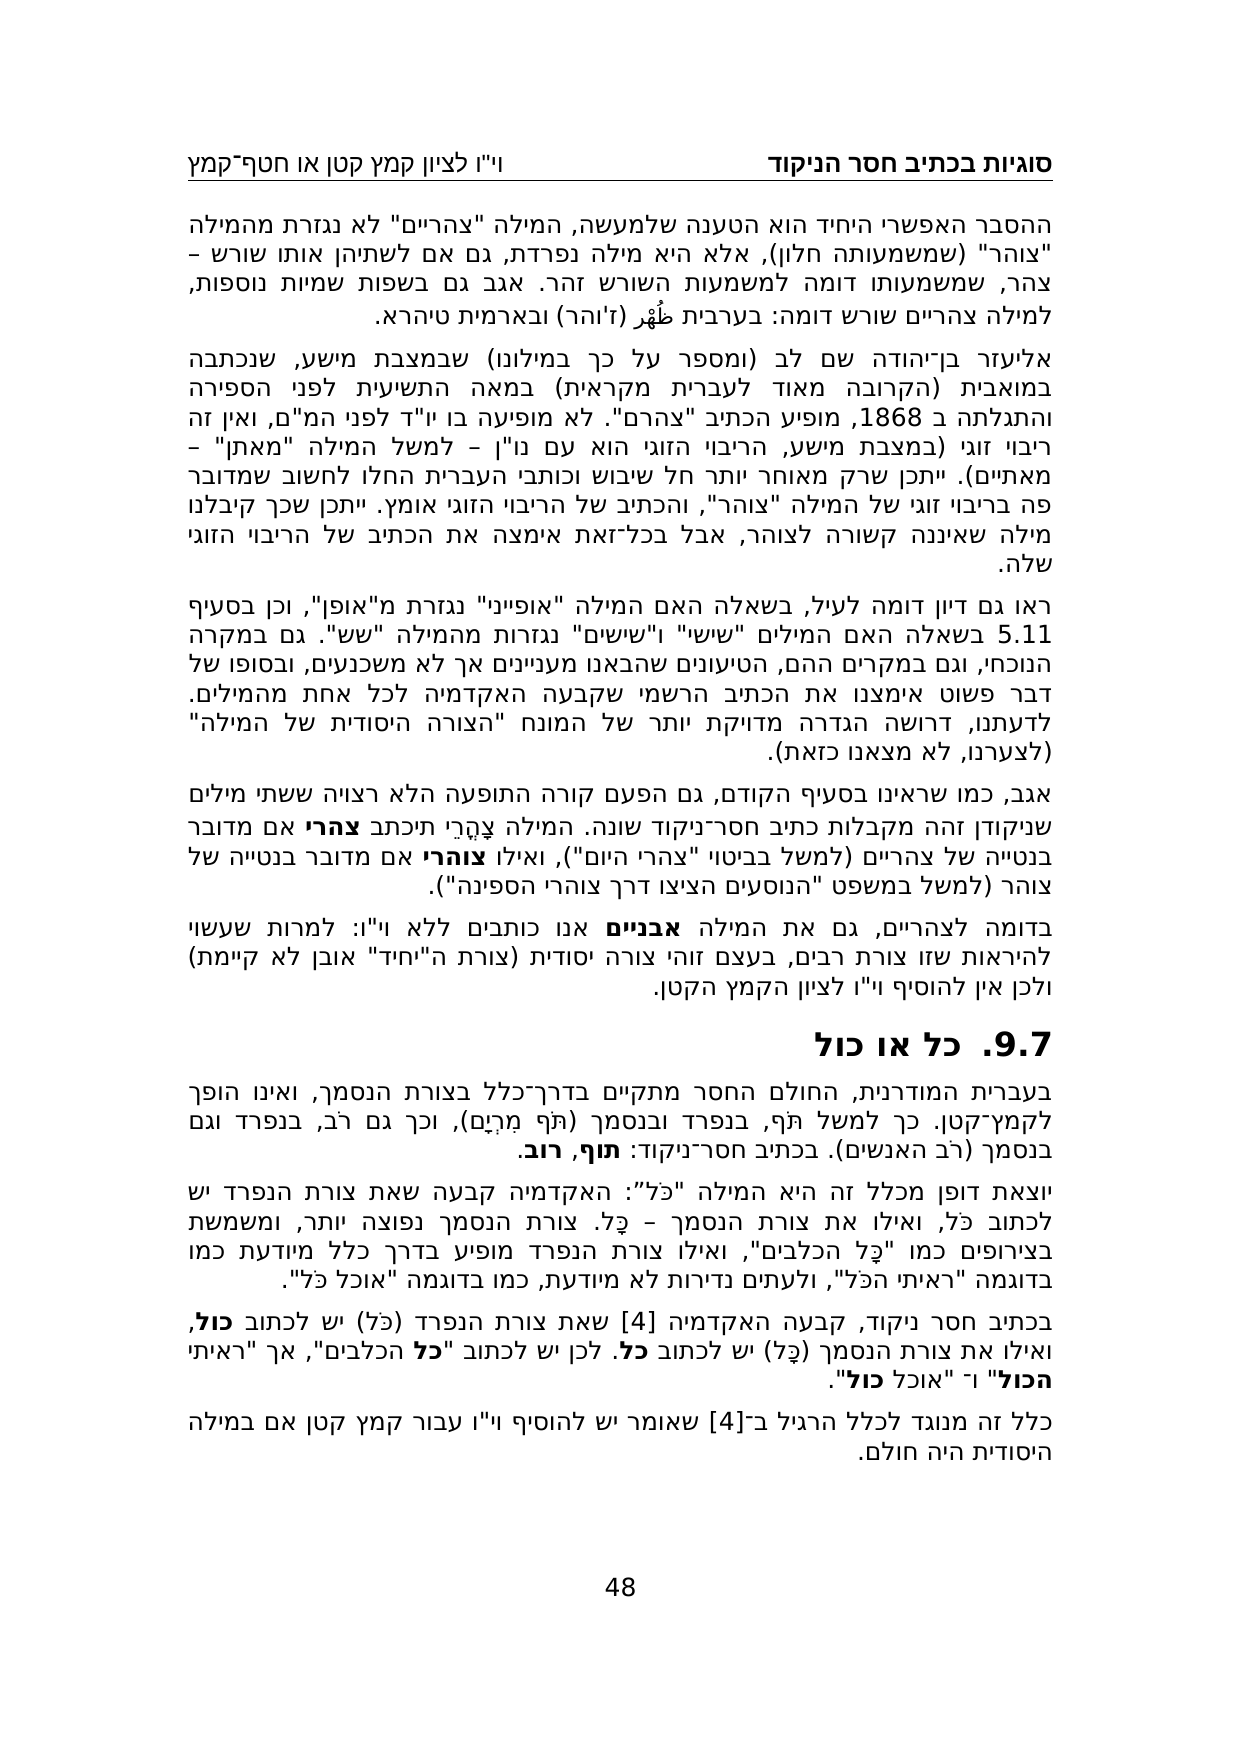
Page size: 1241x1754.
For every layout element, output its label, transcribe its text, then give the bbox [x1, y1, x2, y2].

text ההסבר האפשרי היחיד הוא הטענה שלמעשה, המילה "צהריים" לא נגזרת מהמילה "צוהר" (שמשמעותה חלון), אלא היא מילה נפרדת, גם אם לשתיהן אותו שורש – צהר, שמשמעותו דומה למשמעות השורש זהר. אגב גם בשפות שמיות נוספות, למילה צהריים שורש דומה: בערבית ظُهْر (ז'והר) ובארמית טיהרא. [187, 210, 1053, 332]
text ראו גם דיון דומה לעיל, בשאלה האם המילה "אופייני" נגזרת מ"אופן", וכן בסעיף 5.11 בשאלה האם המילים "שישי" ו"שישים" נגזרות מהמילה "שש". גם במקרה הנוכחי, וגם במקרים ההם, הטיעונים שהבאנו מעניינים אך לא משכנעים, ובסופו של דבר פשוט אימצנו את הכתיב הרשמי שקבעה האקדמיה לכל אחת מהמילים. לדעתנו, דרושה הגדרה מדויקת יותר של המונח "הצורה היסודית של המילה" (לצערנו, לא מצאנו כזאת). [187, 591, 1053, 767]
text בכתיב חסר ניקוד, קבעה האקדמיה [4] שאת צורת הנפרד (כֹּל) יש לכתוב כול, ואילו את צורת הנסמך (כָּל) יש לכתוב כל. לכן יש לכתוב "כל הכלבים", אך "ראיתי הכול" ו־ "אוכל כול". [187, 1307, 1053, 1395]
text אליעזר בן־יהודה שם לב (ומספר על כך במילונו) שבמצבת מישע, שנכתבה במואבית (הקרובה מאוד לעברית מקראית) במאה התשיעית לפני הספירה והתגלתה ב 1868, מופיע הכתיב "צהרם". לא מופיעה בו יו"ד לפני המ"ם, ואין זה ריבוי זוגי (במצבת מישע, הריבוי הזוגי הוא עם נו"ן – למשל המילה "מאתן" – מאתיים). ייתכן שרק מאוחר יותר חל שיבוש וכותבי העברית החלו לחשוב שמדובר פה בריבוי זוגי של המילה "צוהר", והכתיב של הריבוי הזוגי אומץ. ייתכן שכך קיבלנו מילה שאיננה קשורה לצוהר, אבל בכל־זאת אימצה את הכתיב של הריבוי הזוגי שלה. [187, 344, 1053, 578]
text כלל זה מנוגד לכלל הרגיל ב־[4] שאומר יש להוסיף וי"ו עבור קמץ קטן אם במילה היסודית היה חולם. [187, 1407, 1053, 1466]
text בעברית המודרנית, החולם החסר מתקיים בדרך־כלל בצורת הנסמך, ואינו הופך לקמץ־קטן. כך למשל תֹּף, בנפרד ובנסמך (תֹּף מִרְיָם), וכך גם רֹב, בנפרד וגם בנסמך (רֹב האנשים). בכתיב חסר־ניקוד: תוף, רוב. [187, 1077, 1053, 1165]
subtitle כל או כול [187, 1026, 1053, 1065]
text אגב, כמו שראינו בסעיף הקודם, גם הפעם קורה התופעה הלא רצויה ששתי מילים שניקודן זהה מקבלות כתיב חסר־ניקוד שונה. המילה צָהֳרֵי תיכתב צהרי אם מדובר בנטייה של צהריים (למשל בביטוי "צהרי היום"), ואילו צוהרי אם מדובר בנטייה של צוהר (למשל במשפט "הנוסעים הציצו דרך צוהרי הספינה"). [187, 779, 1053, 901]
text בדומה לצהריים, גם את המילה אבניים אנו כותבים ללא וי"ו: למרות שעשוי להיראות שזו צורת רבים, בעצם זוהי צורה יסודית (צורת ה"יחיד" אובן לא קיימת) ולכן אין להוסיף וי"ו לציון הקמץ הקטן. [187, 913, 1053, 1001]
text יוצאת דופן מכלל זה היא המילה "כֹּל”: האקדמיה קבעה שאת צורת הנפרד יש לכתוב כֹּל, ואילו את צורת הנסמך – כָּל. צורת הנסמך נפוצה יותר, ומשמשת בצירופים כמו "כָּל הכלבים", ואילו צורת הנפרד מופיע בדרך כלל מיודעת כמו בדוגמה "ראיתי הכֹּל", ולעתים נדירות לא מיודעת, כמו בדוגמה "אוכל כֹּל". [187, 1177, 1053, 1294]
